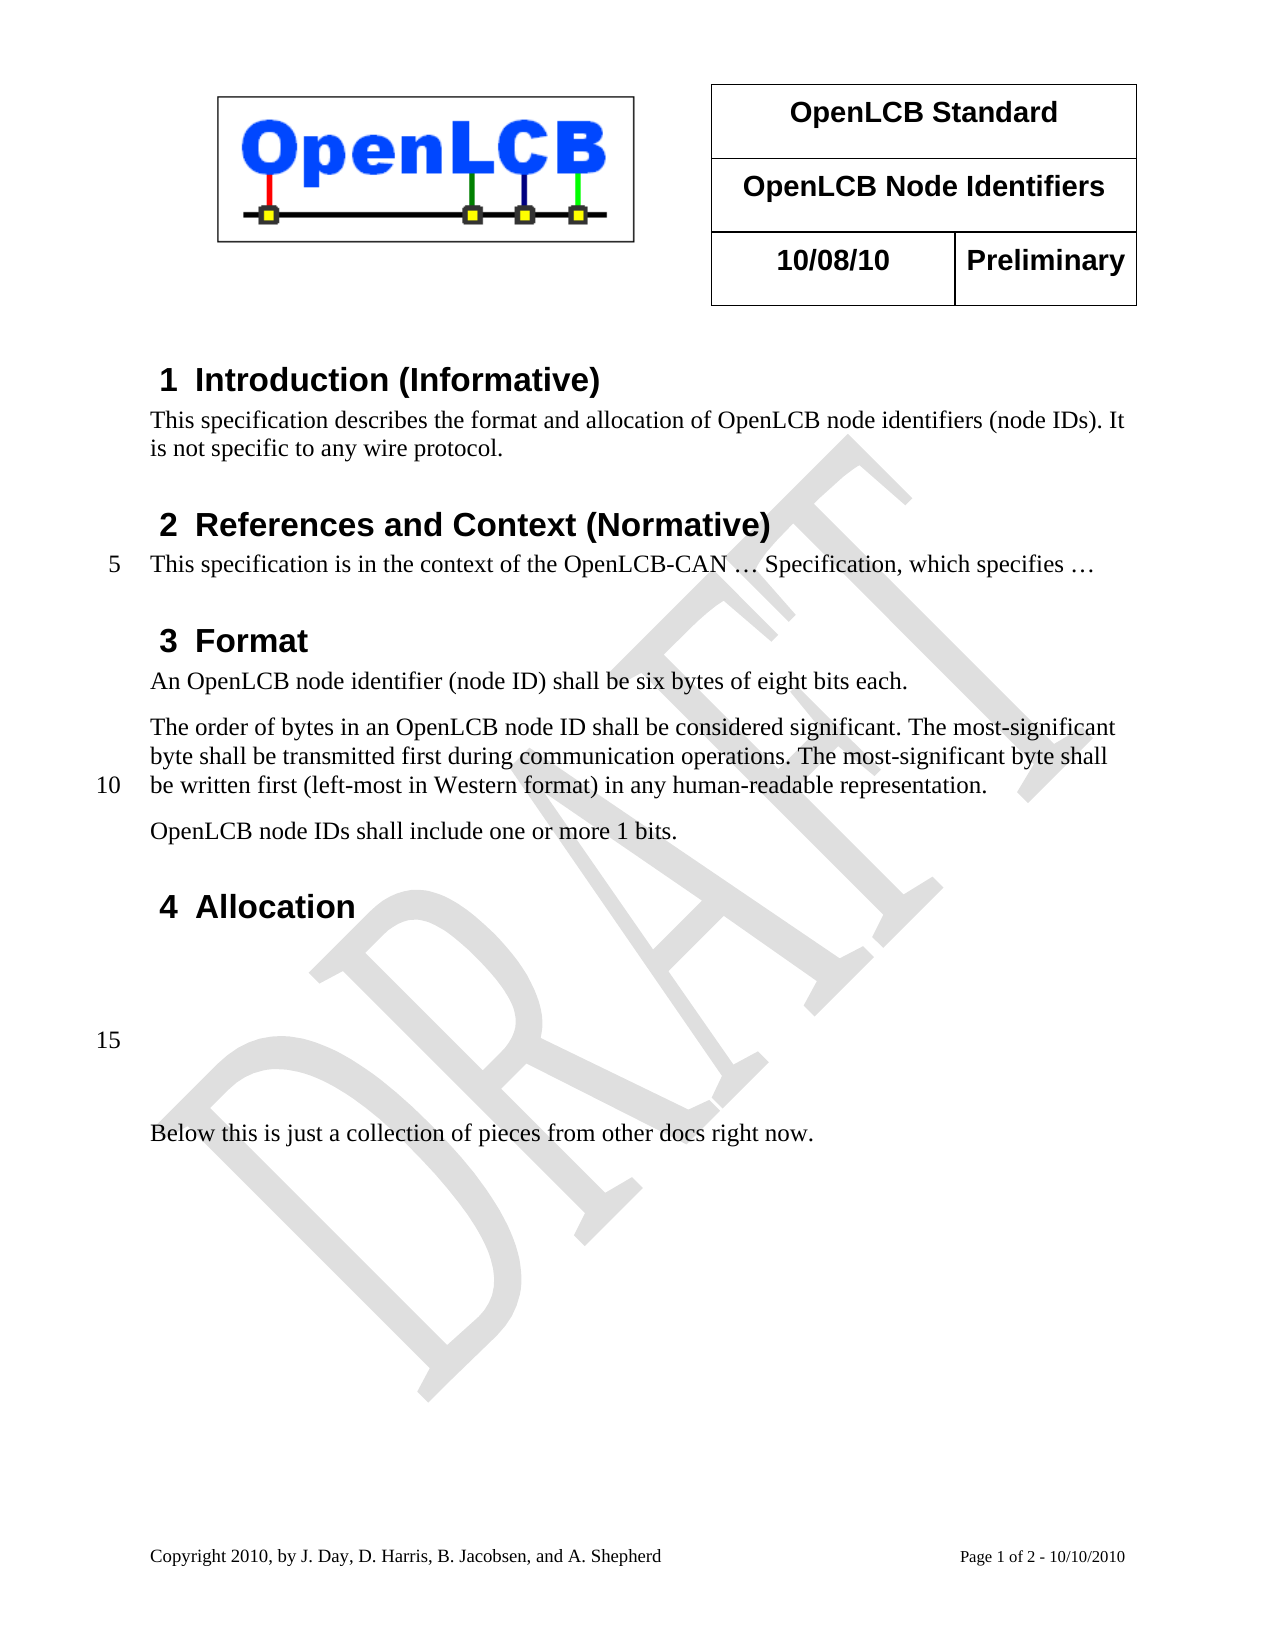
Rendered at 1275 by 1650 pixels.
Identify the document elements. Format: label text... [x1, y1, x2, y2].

text The order of bytes in an OpenLCB node ID shall be considered significant. The most-significant byte shall be transmitted first during communication operations. The most-significant byte shall be written first (left-most in Western format) in any human-readable representation. [800, 712, 1033, 798]
text OpenLCB node IDs shall include one or more 1 bits. [827, 816, 1125, 845]
picture [216, 95, 636, 244]
text This specification is in the context of the OpenLCB-CAN … Specification, which specifies … [150, 549, 731, 578]
text OpenLCB node IDs shall include one or more 1 bits. [632, 816, 812, 845]
subtitle Allocation [150, 888, 617, 926]
text Below this is just a collection of pieces from other docs right now. [426, 1118, 517, 1147]
subtitle Format [150, 621, 659, 659]
subtitle [612, 888, 701, 926]
subtitle [738, 888, 882, 926]
subtitle [817, 505, 1125, 543]
text Below this is just a collection of pieces from other docs right now. [222, 1118, 408, 1147]
subtitle [907, 888, 1125, 926]
text This specification describes the format and allocation of OpenLCB node identifiers (node IDs). It is not specific to any wire protocol. [150, 405, 1125, 462]
text OpenLCB node IDs shall include one or more 1 bits. [562, 816, 619, 845]
text An OpenLCB node identifier (node ID) shall be six bytes of eight bits each. [978, 666, 1125, 694]
text The order of bytes in an OpenLCB node ID shall be considered significant. The most-significant byte shall be transmitted first during communication operations. The most-significant byte shall be written first (left-most in Western format) in any human-readable representation. [1024, 712, 1125, 798]
text An OpenLCB node identifier (node ID) shall be six bytes of eight bits each. [677, 666, 962, 694]
text Below this is just a collection of pieces from other docs right now. [532, 1118, 1125, 1147]
text This specification is in the context of the OpenLCB-CAN … Specification, which specifies … [757, 549, 846, 578]
text This specification is in the context of the OpenLCB-CAN … Specification, which specifies … [861, 549, 1125, 578]
text An OpenLCB node identifier (node ID) shall be six bytes of eight bits each. [150, 666, 661, 694]
subtitle References and Context (Normative) [150, 505, 775, 543]
text The order of bytes in an OpenLCB node ID shall be considered significant. The most-significant byte shall be transmitted first during communication operations. The most-significant byte shall be written first (left-most in Western format) in any human-readable representation. [150, 712, 765, 798]
subtitle [665, 621, 927, 659]
text Below this is just a collection of pieces from other docs right now. [150, 1118, 207, 1147]
subtitle Introduction (Informative) [150, 360, 1125, 398]
subtitle [933, 621, 1125, 659]
text OpenLCB node IDs shall include one or more 1 bits. [150, 816, 562, 845]
